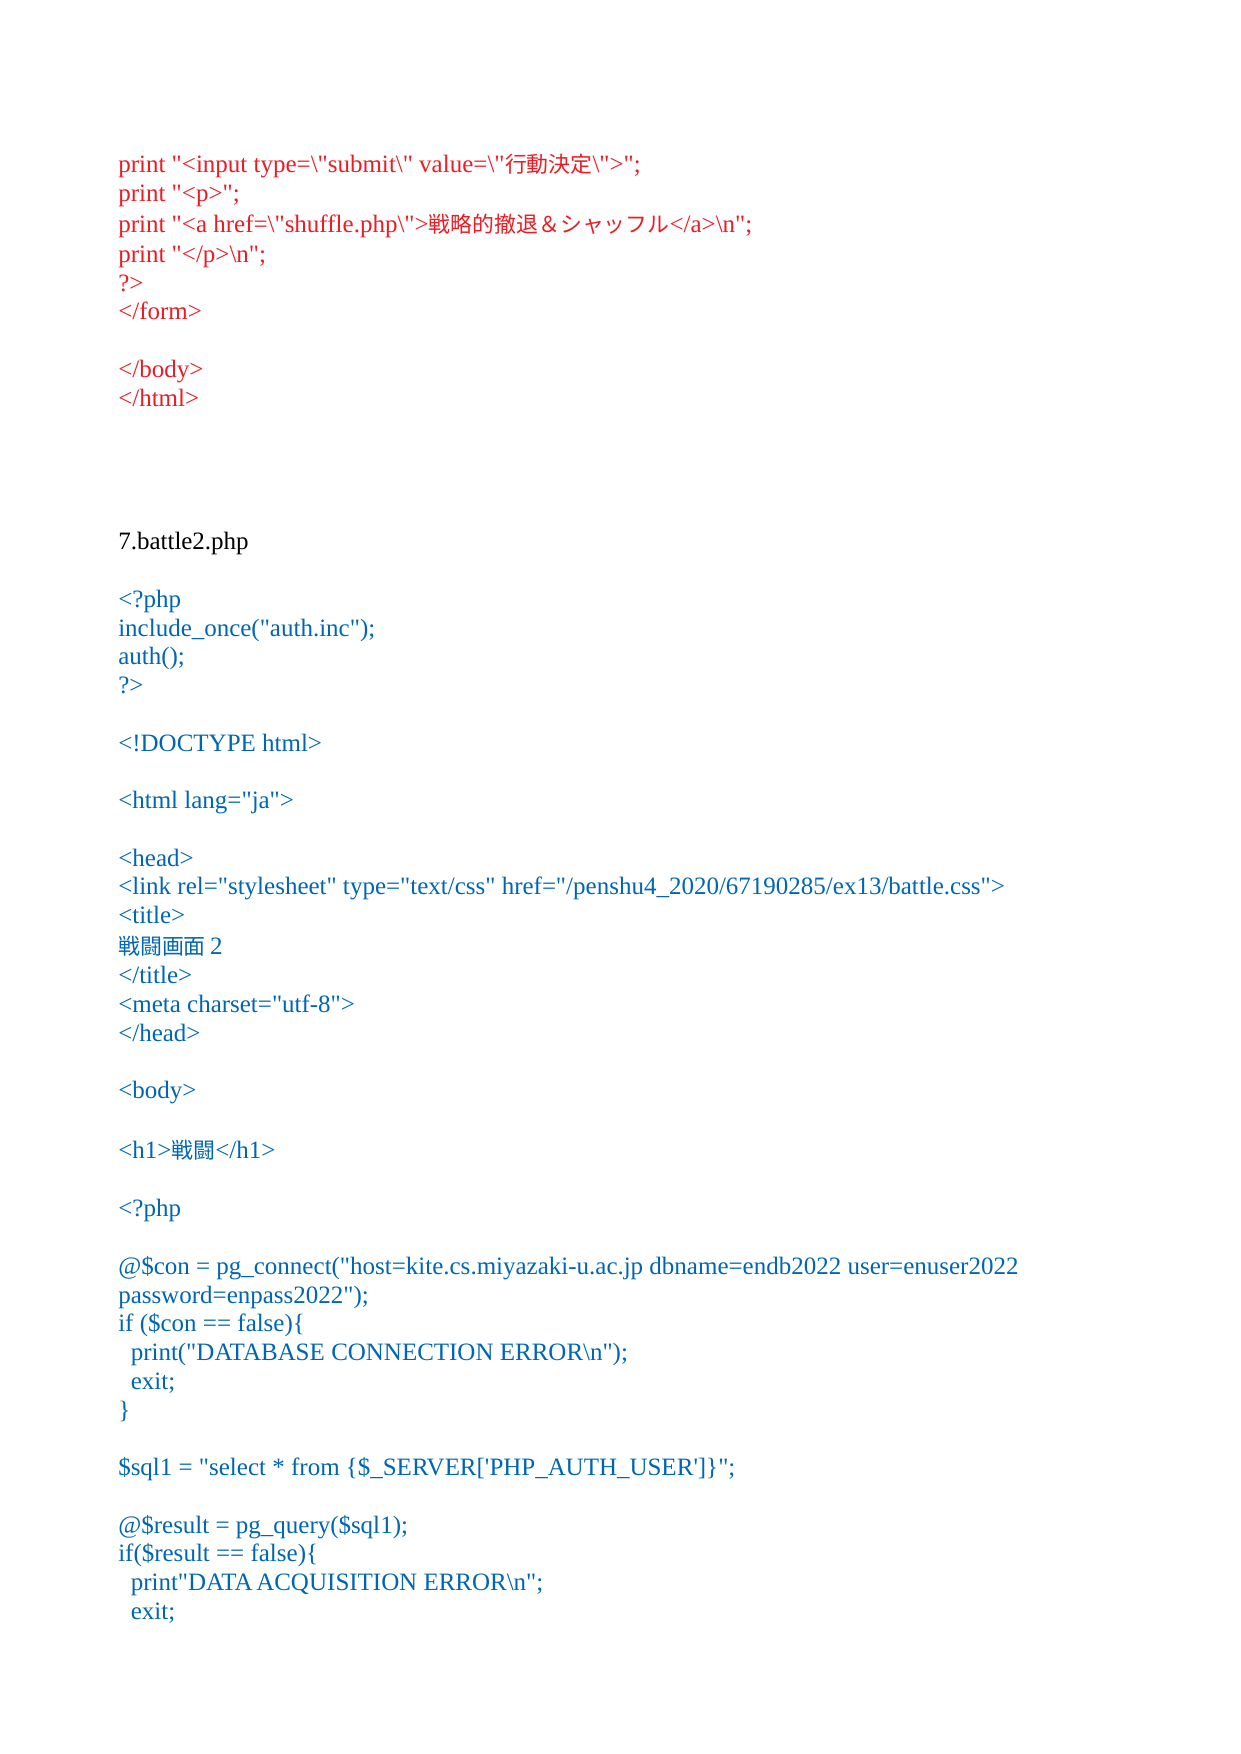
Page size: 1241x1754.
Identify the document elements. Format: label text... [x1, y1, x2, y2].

text <meta charset="utf-8"> [118, 989, 1122, 1018]
text print "<p>"; [118, 178, 1122, 207]
text auth(); [118, 641, 1122, 670]
text <body> [118, 1076, 1122, 1104]
text </form> [118, 296, 1122, 325]
text <!DOCTYPE html> [118, 728, 1122, 756]
text print("DATABASE CONNECTION ERROR\n"); [118, 1337, 1122, 1366]
text 7.battle2.php [118, 526, 1122, 555]
text print "<input type=\"submit\" value=\"行動決定\">"; [118, 147, 1122, 178]
text } [118, 1395, 1122, 1423]
text ?> [118, 268, 1122, 296]
text </body> [118, 354, 1122, 383]
text <h1>戦闘</h1> [118, 1133, 1122, 1165]
text </title> [118, 961, 1122, 989]
text print "</p>\n"; [118, 239, 1122, 268]
text exit; [118, 1366, 1122, 1395]
text <?php [118, 584, 1122, 613]
text </head> [118, 1018, 1122, 1047]
text <html lang="ja"> [118, 785, 1122, 814]
text </html> [118, 383, 1122, 411]
text if ($con == false){ [118, 1308, 1122, 1337]
text ?> [118, 670, 1122, 699]
text $sql1 = "select * from {$_SERVER['PHP_AUTH_USER']}"; [118, 1452, 1122, 1481]
text <link rel="stylesheet" type="text/css" href="/penshu4_2020/67190285/ex13/battle.css"> [118, 871, 1122, 900]
text exit; [118, 1596, 1122, 1625]
text print "<a href=\"shuffle.php\">戦略的撤退＆シャッフル</a>\n"; [118, 207, 1122, 239]
text <head> [118, 843, 1122, 871]
text print"DATA ACQUISITION ERROR\n"; [118, 1567, 1122, 1596]
text @$con = pg_connect("host=kite.cs.miyazaki-u.ac.jp dbname=endb2022 user=enuser2022 password=enpass2022"); [118, 1251, 1122, 1308]
text include_once("auth.inc"); [118, 613, 1122, 641]
text @$result = pg_query($sql1); [118, 1510, 1122, 1538]
text <title> [118, 900, 1122, 929]
text if($result == false){ [118, 1538, 1122, 1567]
text <?php [118, 1193, 1122, 1222]
text 戦闘画面2 [118, 929, 1122, 961]
